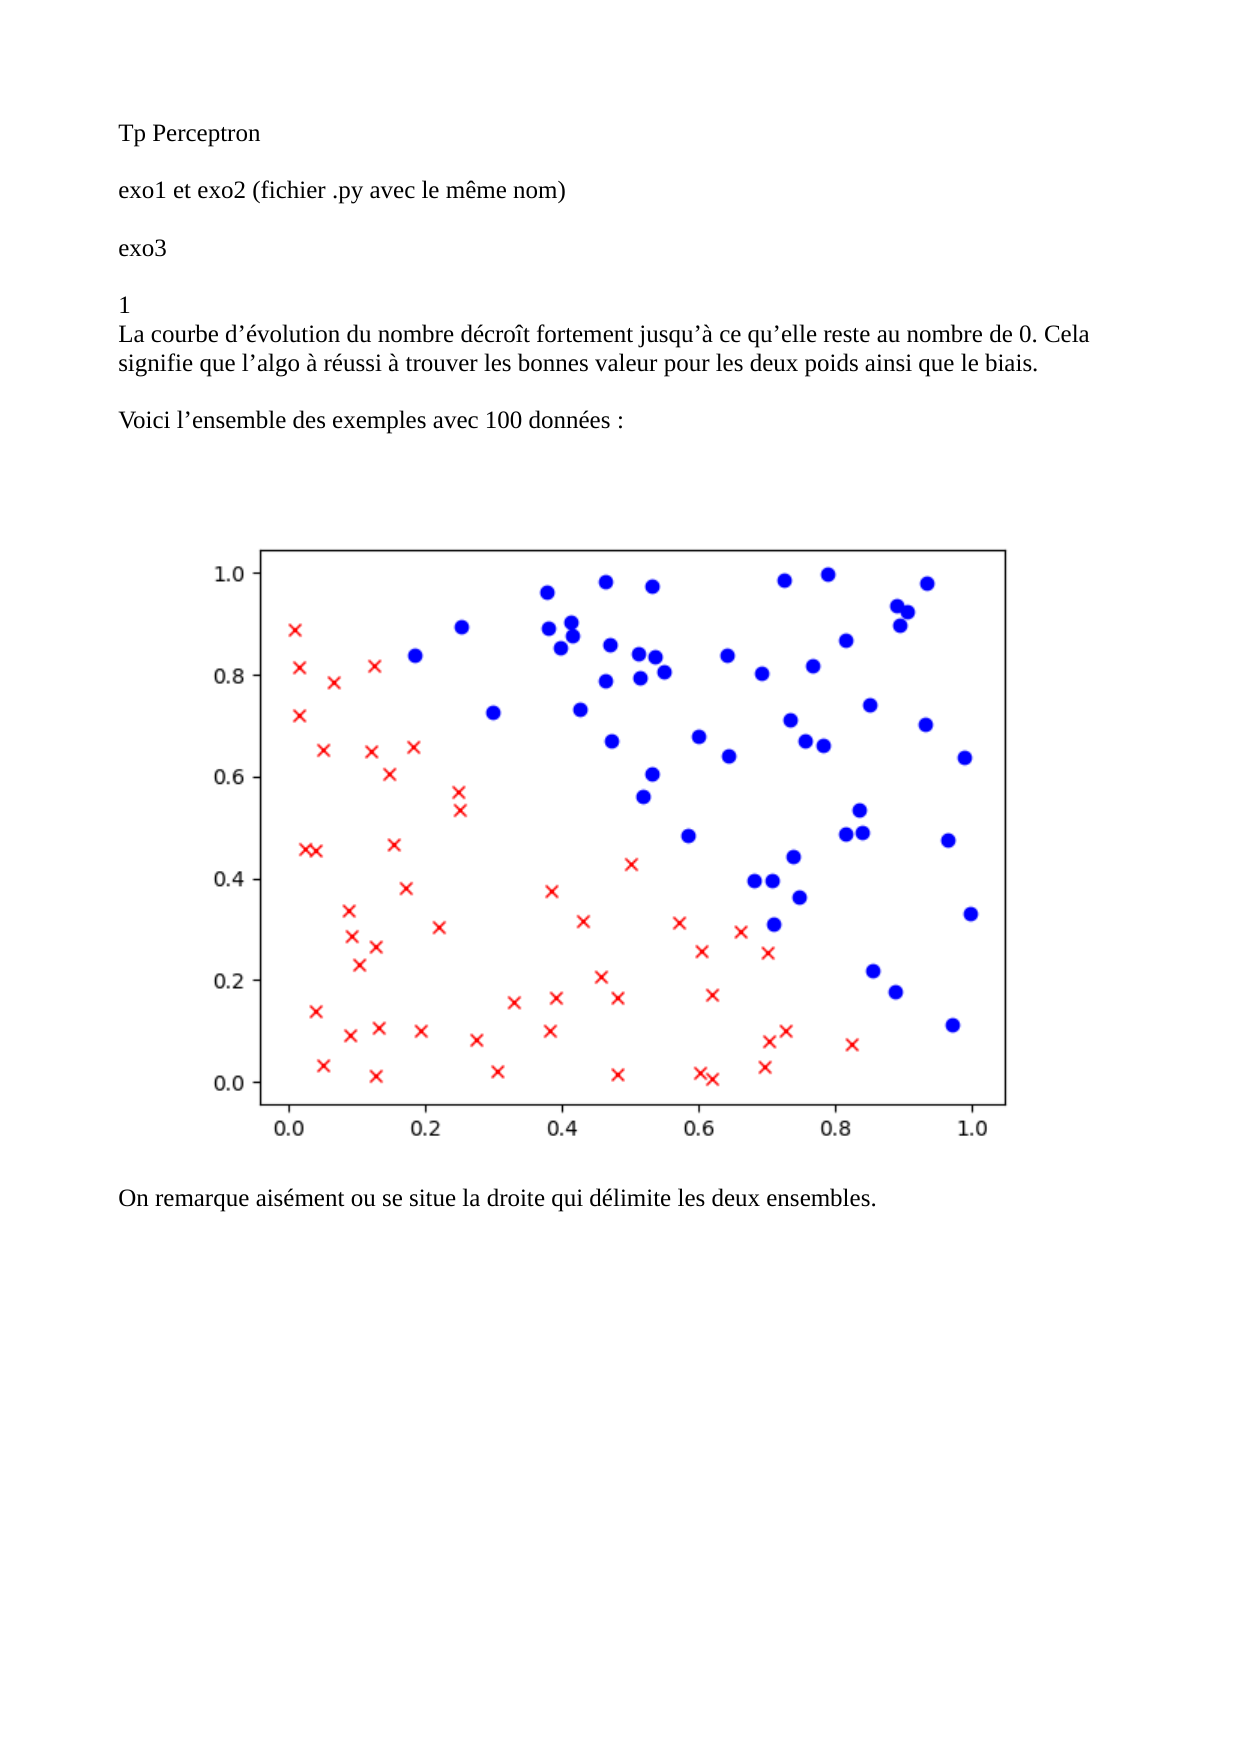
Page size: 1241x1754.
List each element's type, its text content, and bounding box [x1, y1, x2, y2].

text exo1 et exo2 (fichier .py avec le même nom) [118, 176, 1122, 204]
text On remarque aisément ou se situe la droite qui délimite les deux ensembles. [118, 463, 1122, 1212]
text Voici l’ensemble des exemples avec 100 données : [118, 406, 1122, 434]
picture [140, 463, 1100, 1184]
text exo3 [118, 233, 1122, 262]
text Tp Perceptron [118, 118, 1122, 147]
text La courbe d’évolution du nombre décroît fortement jusqu’à ce qu’elle reste au nombre de 0. Cela signifie que l’algo à réussi à trouver les bonnes valeur pour les deux poids ainsi que le biais. [118, 319, 1122, 377]
text 1 [118, 291, 1122, 319]
